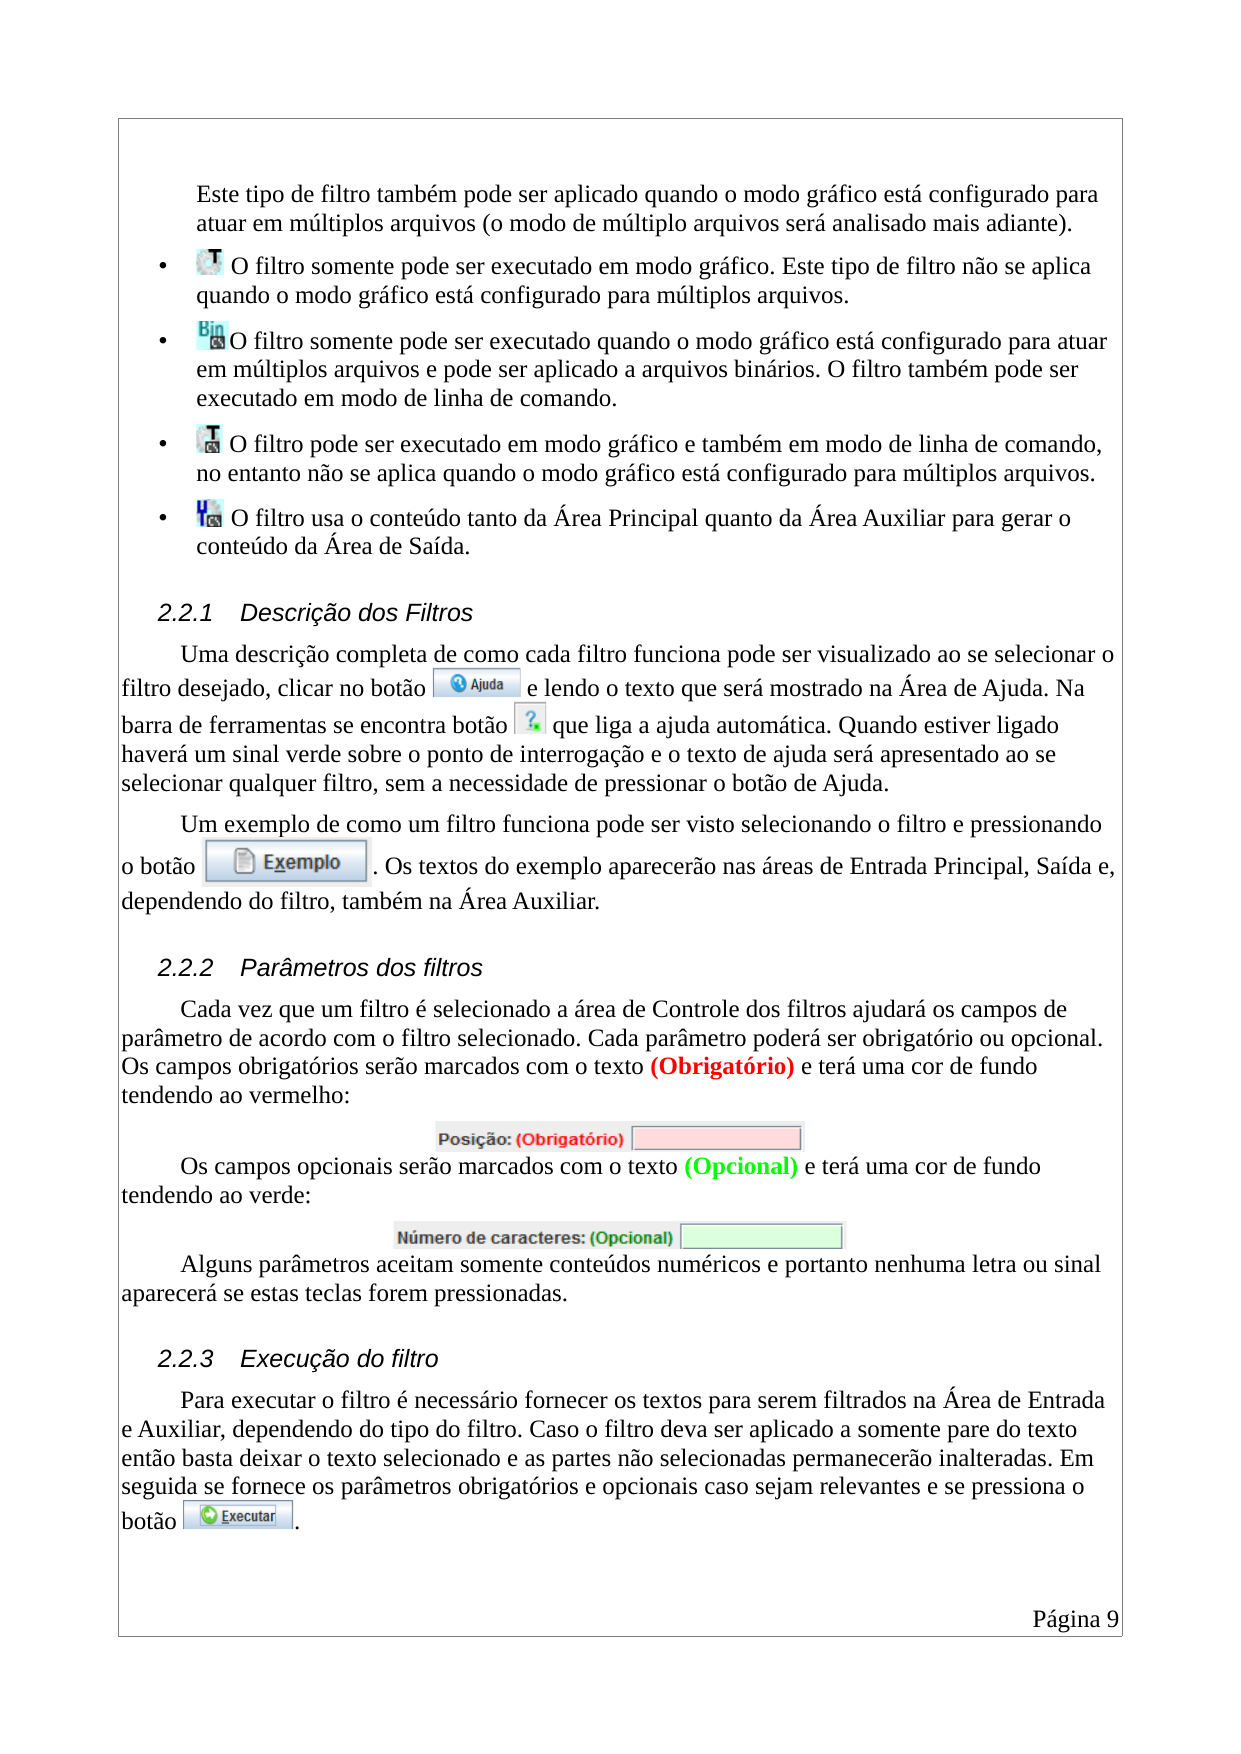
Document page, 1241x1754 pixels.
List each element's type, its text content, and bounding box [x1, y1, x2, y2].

text Uma descrição completa de como cada filtro funciona pode ser visualizado ao se selecionar o filtro desejado, clicar no botão e lendo o texto que será mostrado na Área de Ajuda. Na barra de ferramentas se encontra botão que liga a ajuda automática. Quando estiver ligado haverá um sinal verde sobre o ponto de interrogação e o texto de ajuda será apresentado ao se selecionar qualquer filtro, sem a necessidade de pressionar o botão de Ajuda. [121, 639, 1119, 797]
subtitle Execução do filtro [151, 1344, 1119, 1373]
list O filtro somente pode ser executado em modo gráfico. Este tipo de filtro não se aplica quando o modo gráfico está configurado para múltiplos arquivos. [159, 249, 1119, 308]
text Cada vez que um filtro é selecionado a área de Controle dos filtros ajudará os campos de parâmetro de acordo com o filtro selecionado. Cada parâmetro poderá ser obrigatório ou opcional. Os campos obrigatórios serão marcados com o texto (Obrigatório) e terá uma cor de fundo tendendo ao vermelho: [121, 994, 1119, 1109]
text Alguns parâmetros aceitam somente conteúdos numéricos e portanto nenhuma letra ou sinal aparecerá se estas teclas forem pressionadas. [121, 1221, 1119, 1306]
list O filtro usa o conteúdo tanto da Área Principal quanto da Área Auxiliar para gerar o conteúdo da Área de Saída. [159, 499, 1119, 560]
subtitle Descrição dos Filtros [151, 598, 1119, 626]
text Os campos opcionais serão marcados com o texto (Opcional) e terá uma cor de fundo tendendo ao verde: [121, 1121, 1119, 1209]
picture [201, 837, 372, 887]
subtitle Parâmetros dos filtros [151, 953, 1119, 981]
list O filtro somente pode ser executado quando o modo gráfico está configurado para atuar em múltiplos arquivos e pode ser aplicado a arquivos binários. O filtro também pode ser executado em modo de linha de comando. [159, 321, 1119, 412]
text Um exemplo de como um filtro funciona pode ser visto selecionando o filtro e pressionando o botão . Os textos do exemplo aparecerão nas áreas de Entrada Principal, Saída e, dependendo do filtro, também na Área Auxiliar. [121, 809, 1119, 915]
text Para executar o filtro é necessário fornecer os textos para serem filtrados na Área de Entrada e Auxiliar, dependendo do tipo do filtro. Caso o filtro deva ser aplicado a somente pare do texto então basta deixar o texto selecionado e as partes não selecionadas permanecerão inalteradas. Em seguida se fornece os parâmetros obrigatórios e opcionais caso sejam relevantes e se pressiona o botão . [121, 1385, 1119, 1534]
list Este tipo de filtro também pode ser aplicado quando o modo gráfico está configurado para atuar em múltiplos arquivos (o modo de múltiplo arquivos será analisado mais adiante). [159, 179, 1119, 237]
list O filtro pode ser executado em modo gráfico e também em modo de linha de comando, no entanto não se aplica quando o modo gráfico está configurado para múltiplos arquivos. [159, 424, 1119, 487]
